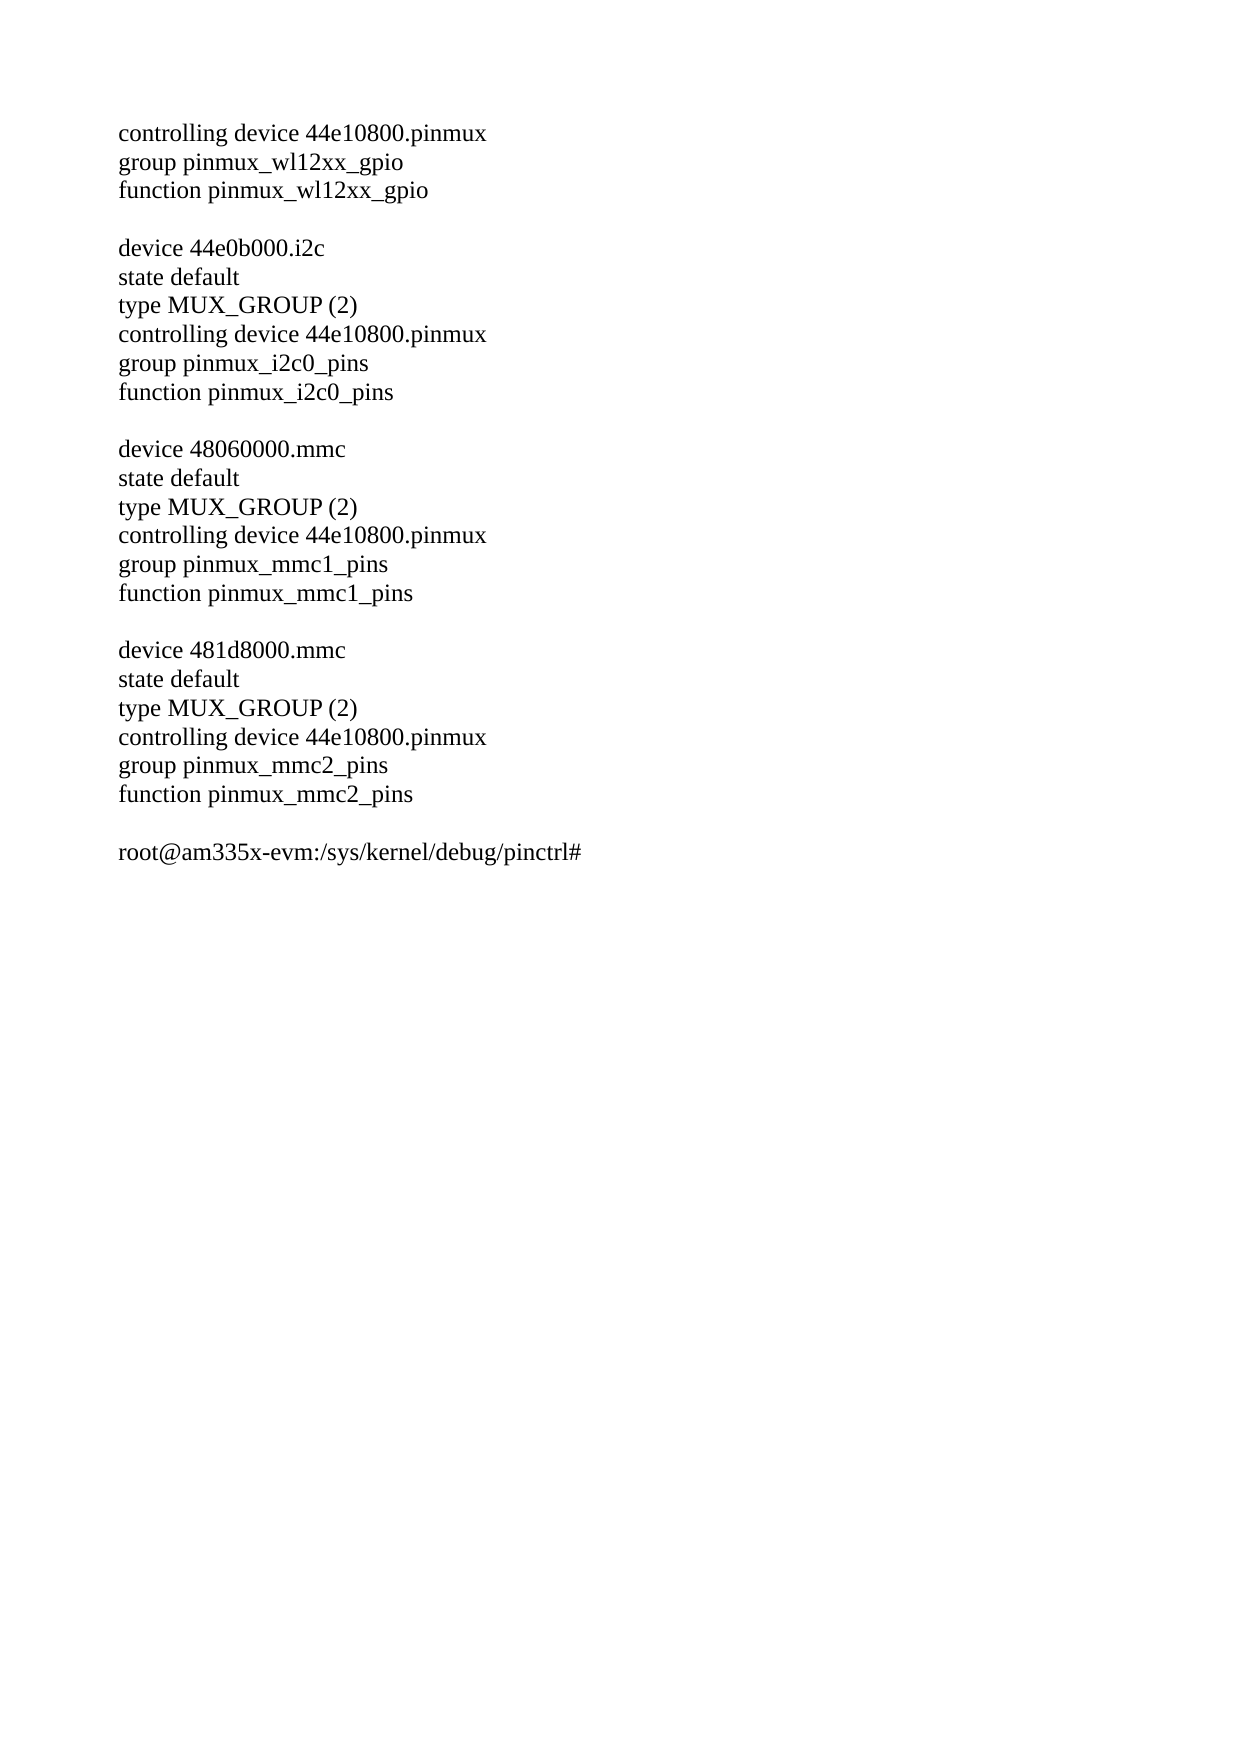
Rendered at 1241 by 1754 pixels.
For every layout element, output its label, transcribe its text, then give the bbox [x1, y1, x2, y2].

text state default [118, 262, 1122, 291]
text function pinmux_i2c0_pins [118, 377, 1122, 406]
text type MUX_GROUP (2) [118, 291, 1122, 319]
text controlling device 44e10800.pinmux [118, 722, 1122, 751]
text type MUX_GROUP (2) [118, 492, 1122, 521]
text function pinmux_wl12xx_gpio [118, 176, 1122, 204]
text function pinmux_mmc1_pins [118, 578, 1122, 607]
text state default [118, 664, 1122, 693]
text controlling device 44e10800.pinmux [118, 118, 1122, 147]
text controlling device 44e10800.pinmux [118, 319, 1122, 348]
text group pinmux_i2c0_pins [118, 348, 1122, 377]
text device 44e0b000.i2c [118, 233, 1122, 262]
text device 48060000.mmc [118, 434, 1122, 463]
text root@am335x-evm:/sys/kernel/debug/pinctrl# [118, 837, 1122, 866]
text controlling device 44e10800.pinmux [118, 521, 1122, 549]
text group pinmux_wl12xx_gpio [118, 147, 1122, 176]
text type MUX_GROUP (2) [118, 693, 1122, 722]
text group pinmux_mmc2_pins [118, 751, 1122, 779]
text device 481d8000.mmc [118, 636, 1122, 664]
text function pinmux_mmc2_pins [118, 779, 1122, 808]
text group pinmux_mmc1_pins [118, 549, 1122, 578]
text state default [118, 463, 1122, 492]
